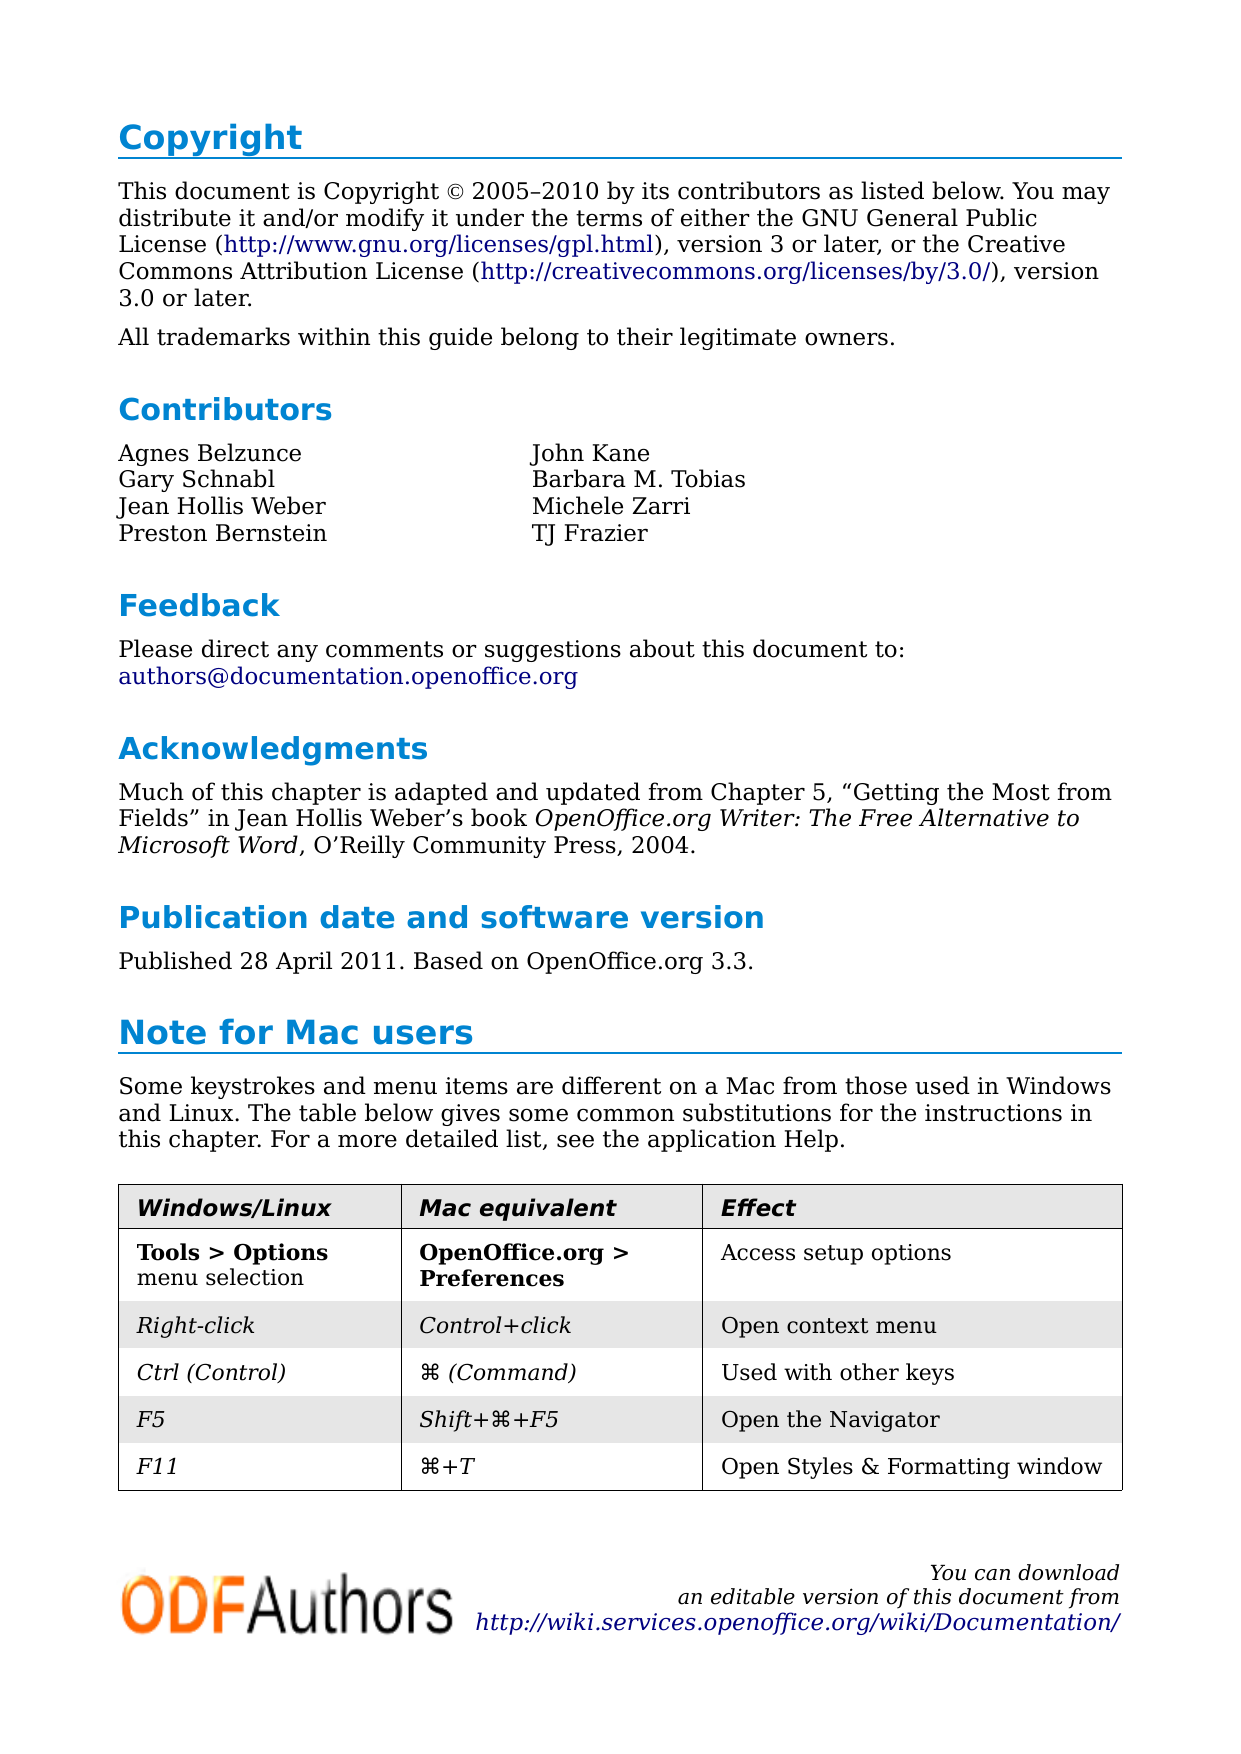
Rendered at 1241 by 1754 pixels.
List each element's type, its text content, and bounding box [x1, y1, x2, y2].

text Acknowledgments [118, 731, 1122, 767]
picture [116, 1567, 459, 1642]
table_cell Tools > Options menu selection [119, 1229, 401, 1301]
table_cell F5 [119, 1396, 401, 1443]
text All trademarks within this guide belong to their legitimate owners. [118, 324, 1122, 351]
table_cell z+T [402, 1443, 702, 1490]
table_header Effect [703, 1185, 1122, 1228]
text Contributors [118, 392, 1122, 428]
text Much of this chapter is adapted and updated from Chapter 5, “Getting the Most from Fields” in Jean Hollis Weber’s book OpenOffice.org Writer: The Free Alternative to Microsoft Word, O’Reilly Community Press, 2004. [118, 779, 1122, 859]
table_header Windows/Linux [119, 1185, 401, 1228]
table_cell z (Command) [402, 1349, 702, 1396]
table_cell Access setup options [703, 1229, 1122, 1301]
text Please direct any comments or suggestions about this document to: authors@documentation.openoffice.org [118, 636, 1122, 689]
text Published 28 April 2011. Based on OpenOffice.org 3.3. [118, 948, 1122, 975]
table_cell Open Styles & Formatting window [703, 1443, 1122, 1490]
table_cell Open context menu [703, 1301, 1122, 1348]
table_cell Control+click [402, 1301, 702, 1348]
table_cell F11 [119, 1443, 401, 1490]
table_cell Right-click [119, 1301, 401, 1348]
table_cell Shift+z+F5 [402, 1396, 702, 1443]
text Publication date and software version [118, 901, 1122, 936]
text Agnes Belzunce John Kane Gary Schnabl Barbara M. Tobias Jean Hollis Weber Michele Zarri Preston Bernstein TJ Frazier [118, 440, 1122, 547]
text This document is Copyright © 2005–2010 by its contributors as listed below. You may distribute it and/or modify it under the terms of either the GNU General Public License (http://www.gnu.org/licenses/gpl.html), version 3 or later, or the Creative Commons Attribution License (http://creativecommons.org/licenses/by/3.0/), version 3.0 or later. [118, 178, 1122, 311]
table_cell OpenOffice.org > Preferences [402, 1229, 702, 1301]
table_cell Ctrl (Control) [119, 1349, 401, 1396]
table_header Mac equivalent [402, 1185, 702, 1228]
subtitle Note for Mac users [118, 1013, 1122, 1052]
text Feedback [118, 589, 1122, 624]
table_cell Open the Navigator [703, 1396, 1122, 1443]
text Some keystrokes and menu items are different on a Mac from those used in Windows and Linux. The table below gives some common substitutions for the instructions in this chapter. For a more detailed list, see the application Help. [118, 1073, 1122, 1153]
subtitle Copyright [118, 118, 1122, 157]
table_cell Used with other keys [703, 1349, 1122, 1396]
